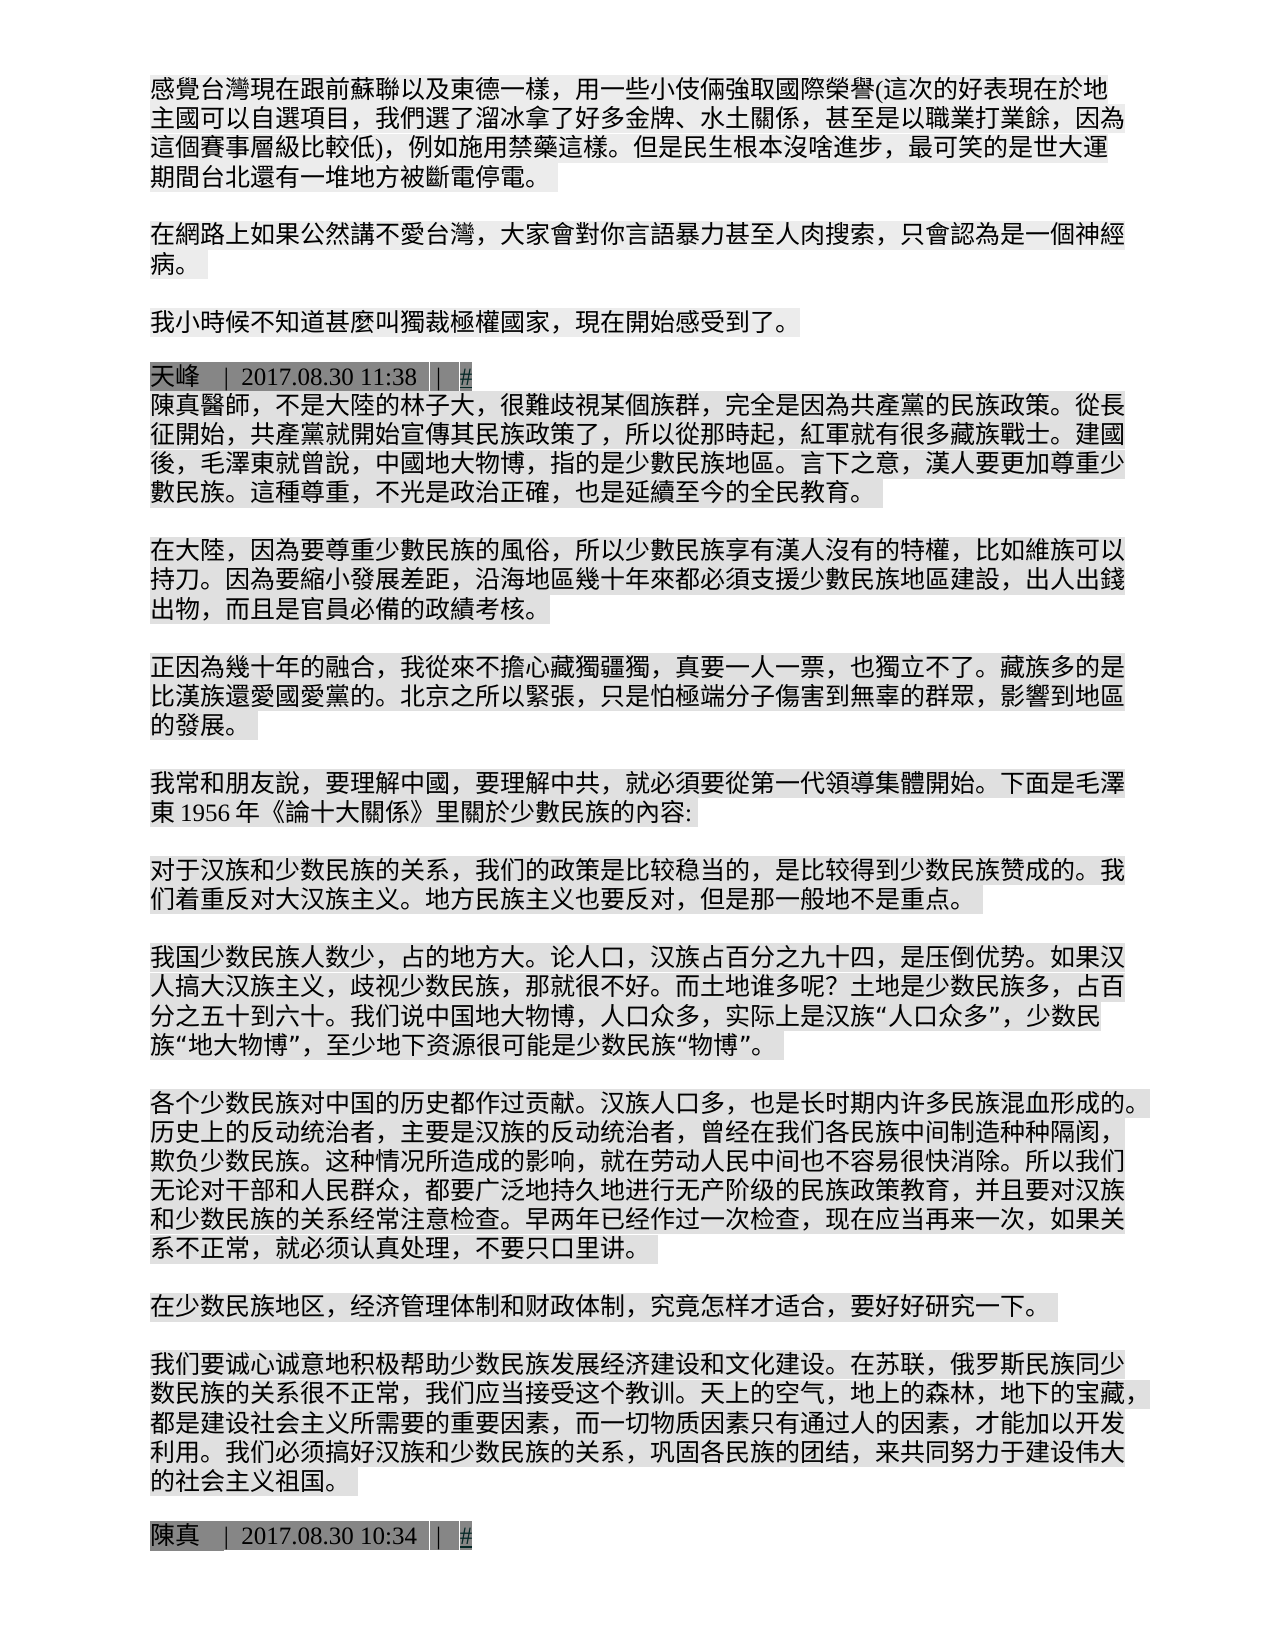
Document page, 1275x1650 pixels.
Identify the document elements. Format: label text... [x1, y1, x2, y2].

text 天峰 | 2017.08.30 11:38 | # [150, 362, 1125, 391]
text 陳真醫師，不是大陸的林子大，很難歧視某個族群，完全是因為共產黨的民族政策。從長征開始，共產黨就開始宣傳其民族政策了，所以從那時起，紅軍就有很多藏族戰士。建國後，毛澤東就曾說，中國地大物博，指的是少數民族地區。言下之意，漢人要更加尊重少數民族。這種尊重，不光是政治正確，也是延續至今的全民教育。 在大陸，因為要尊重少數民族的風俗，所以少數民族享有漢人沒有的特權，比如維族可以持刀。因為要縮小發展差距，沿海地區幾十年來都必須支援少數民族地區建設，出人出錢出物，而且是官員必備的政績考核。 正因為幾十年的融合，我從來不擔心藏獨疆獨，真要一人一票，也獨立不了。藏族多的是比漢族還愛國愛黨的。北京之所以緊張，只是怕極端分子傷害到無辜的群眾，影響到地區的發展。 我常和朋友說，要理解中國，要理解中共，就必須要從第一代領導集體開始。下面是毛澤東1956年《論十大關係》里關於少數民族的內容: 对于汉族和少数民族的关系，我们的政策是比较稳当的，是比较得到少数民族赞成的。我们着重反对大汉族主义。地方民族主义也要反对，但是那一般地不是重点。 我国少数民族人数少，占的地方大。论人口，汉族占百分之九十四，是压倒优势。如果汉人搞大汉族主义，歧视少数民族，那就很不好。而土地谁多呢？土地是少数民族多，占百分之五十到六十。我们说中国地大物博，人口众多，实际上是汉族“人口众多”，少数民族“地大物博”，至少地下资源很可能是少数民族“物博”。 各个少数民族对中国的历史都作过贡献。汉族人口多，也是长时期内许多民族混血形成的。历史上的反动统治者，主要是汉族的反动统治者，曾经在我们各民族中间制造种种隔阂，欺负少数民族。这种情况所造成的影响，就在劳动人民中间也不容易很快消除。所以我们无论对干部和人民群众，都要广泛地持久地进行无产阶级的民族政策教育，并且要对汉族和少数民族的关系经常注意检查。早两年已经作过一次检查，现在应当再来一次，如果关系不正常，就必须认真处理，不要只口里讲。 在少数民族地区，经济管理体制和财政体制，究竟怎样才适合，要好好研究一下。 我们要诚心诚意地积极帮助少数民族发展经济建设和文化建设。在苏联，俄罗斯民族同少数民族的关系很不正常，我们应当接受这个教训。天上的空气，地上的森林，地下的宝藏，都是建设社会主义所需要的重要因素，而一切物质因素只有通过人的因素，才能加以开发利用。我们必须搞好汉族和少数民族的关系，巩固各民族的团结，来共同努力于建设伟大的社会主义祖国。 [150, 391, 1125, 1496]
text 感覺台灣現在跟前蘇聯以及東德一樣，用一些小伎倆強取國際榮譽(這次的好表現在於地主國可以自選項目，我們選了溜冰拿了好多金牌、水土關係，甚至是以職業打業餘，因為這個賽事層級比較低)，例如施用禁藥這樣。但是民生根本沒啥進步，最可笑的是世大運期間台北還有一堆地方被斷電停電。 在網路上如果公然講不愛台灣，大家會對你言語暴力甚至人肉搜索，只會認為是一個神經病。 我小時候不知道甚麼叫獨裁極權國家，現在開始感受到了。 [150, 75, 1125, 337]
text 陳真 | 2017.08.30 10:34 | # [150, 1521, 1125, 1551]
